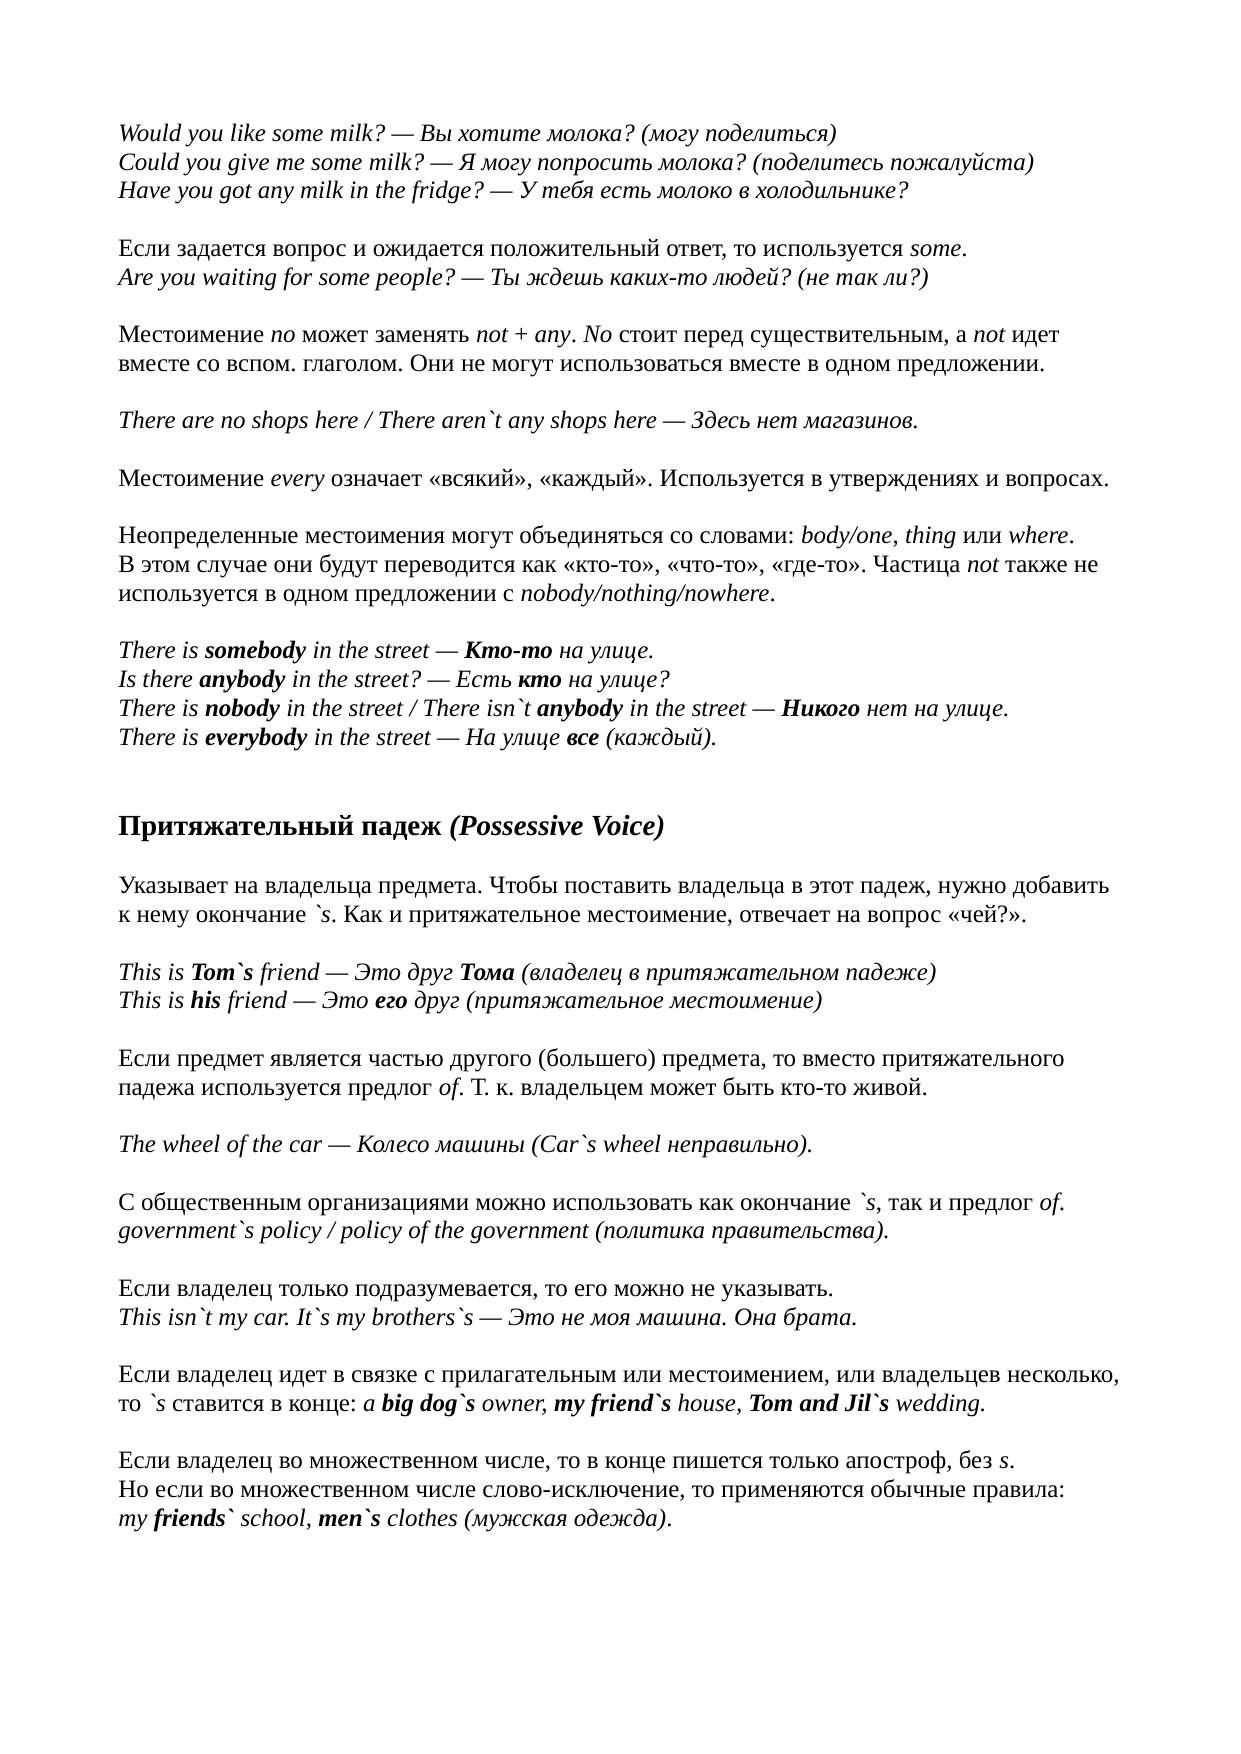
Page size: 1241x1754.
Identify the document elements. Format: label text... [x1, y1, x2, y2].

text There is somebody in the street — Кто-то на улице. [118, 636, 1122, 664]
text Could you give me some milk? — Я могу попросить молока? (поделитесь пожалуйста) [118, 147, 1122, 176]
text С общественным организациями можно использовать как окончание `s, так и предлог of. [118, 1187, 1122, 1215]
text There is everybody in the street — На улице все (каждый). [118, 722, 1122, 751]
text Have you got any milk in the fridge? — У тебя есть молоко в холодильнике? [118, 176, 1122, 204]
text Но если во множественном числе слово-исключение, то применяются обычные правила: [118, 1474, 1122, 1503]
text Are you waiting for some people? — Ты ждешь каких-то людей? (не так ли?) [118, 262, 1122, 291]
text Указывает на владельца предмета. Чтобы поставить владельца в этот падеж, нужно добавить к нему окончание `s. Как и притяжательное местоимение, отвечает на вопрос «чей?». [118, 870, 1122, 928]
text Если предмет является частью другого (большего) предмета, то вместо притяжательного падежа используется предлог of. Т. к. владельцем может быть кто-то живой. [118, 1043, 1122, 1100]
text my friends` school, men`s clothes (мужская одежда). [118, 1503, 1122, 1532]
text Местоимение every означает «всякий», «каждый». Используется в утверждениях и вопросах. [118, 463, 1122, 492]
text В этом случае они будут переводится как «кто-то», «что-то», «где-то». Частица not также не используется в одном предложении с nobody/nothing/nowhere. [118, 549, 1122, 607]
text government`s policy / policy of the government (политика правительства). [118, 1215, 1122, 1244]
text This is his friend — Это его друг (притяжательное местоимение) [118, 985, 1122, 1014]
text Is there anybody in the street? — Есть кто на улице? [118, 664, 1122, 693]
text Местоимение no может заменять not + any. No стоит перед существительным, а not идет вместе со вспом. глаголом. Они не могут использоваться вместе в одном предложении. [118, 319, 1122, 377]
text Would you like some milk? — Вы хотите молока? (могу поделиться) [118, 118, 1122, 147]
text This isn`t my car. It`s my brothers`s — Это не моя машина. Она брата. [118, 1302, 1122, 1330]
text There are no shops here / There aren`t any shops here — Здесь нет магазинов. [118, 406, 1122, 434]
text Если задается вопрос и ожидается положительный ответ, то используется some. [118, 233, 1122, 262]
text The wheel of the car — Колесо машины (Car`s wheel неправильно). [118, 1129, 1122, 1158]
text Притяжательный падеж (Possessive Voice) [118, 808, 1122, 842]
text Неопределенные местоимения могут объединяться со словами: body/one, thing или where. [118, 521, 1122, 549]
text This is Tom`s friend — Это друг Тома (владелец в притяжательном падеже) [118, 957, 1122, 985]
text Если владелец идет в связке с прилагательным или местоимением, или владельцев несколько, то `s ставится в конце: a big dog`s owner, my friend`s house, Tom and Jil`s wedding. [118, 1359, 1122, 1417]
text There is nobody in the street / There isn`t anybody in the street — Никого нет на улице. [118, 693, 1122, 722]
text Если владелец только подразумевается, то его можно не указывать. [118, 1273, 1122, 1302]
text Если владелец во множественном числе, то в конце пишется только апостроф, без s. [118, 1445, 1122, 1474]
